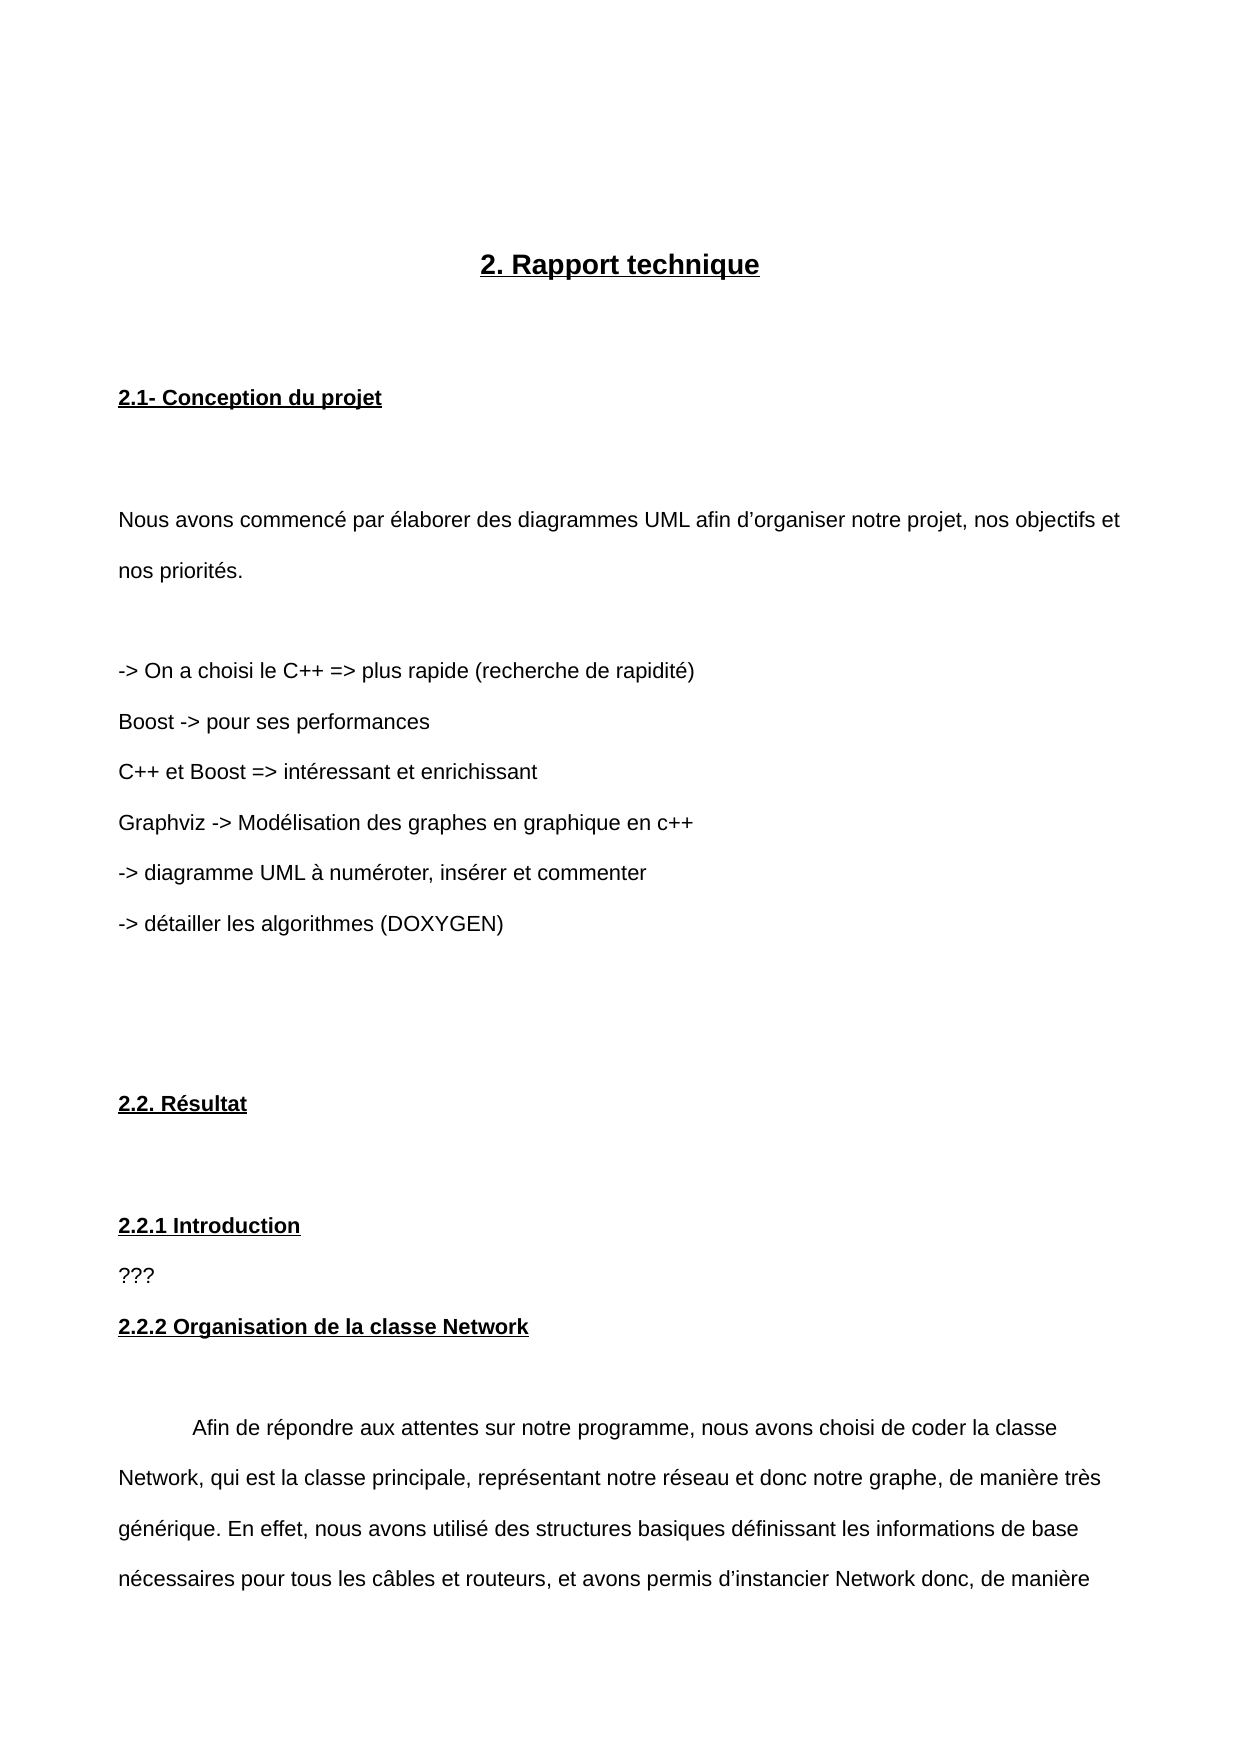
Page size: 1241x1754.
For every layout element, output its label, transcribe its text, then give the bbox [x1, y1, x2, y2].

text C++ et Boost => intéressant et enrichissant [118, 759, 1122, 784]
text Graphviz -> Modélisation des graphes en graphique en c++ [118, 809, 1122, 835]
text 2.2.1 Introduction [118, 1213, 1122, 1238]
text ??? [118, 1263, 1122, 1288]
text -> diagramme UML à numéroter, insérer et commenter [118, 860, 1122, 885]
text 2.1- Conception du projet [118, 384, 1122, 410]
text Afin de répondre aux attentes sur notre programme, nous avons choisi de coder la classe Network, qui est la classe principale, représentant notre réseau et donc notre graphe, de manière très générique. En effet, nous avons utilisé des structures basiques définissant les informations de base nécessaires pour tous les câbles et routeurs, et avons permis d’instancier Network donc, de manière [118, 1414, 1122, 1591]
text Boost -> pour ses performances [118, 709, 1122, 734]
text Nous avons commencé par élaborer des diagrammes UML afin d’organiser notre projet, nos objectifs et nos priorités. [118, 507, 1122, 583]
text -> On a choisi le C++ => plus rapide (recherche de rapidité) [118, 658, 1122, 683]
text 2. Rapport technique [118, 248, 1122, 280]
text 2.2. Résultat [118, 1090, 1122, 1116]
text -> détailler les algorithmes (DOXYGEN) [118, 910, 1122, 936]
text 2.2.2 Organisation de la classe Network [118, 1314, 1122, 1339]
